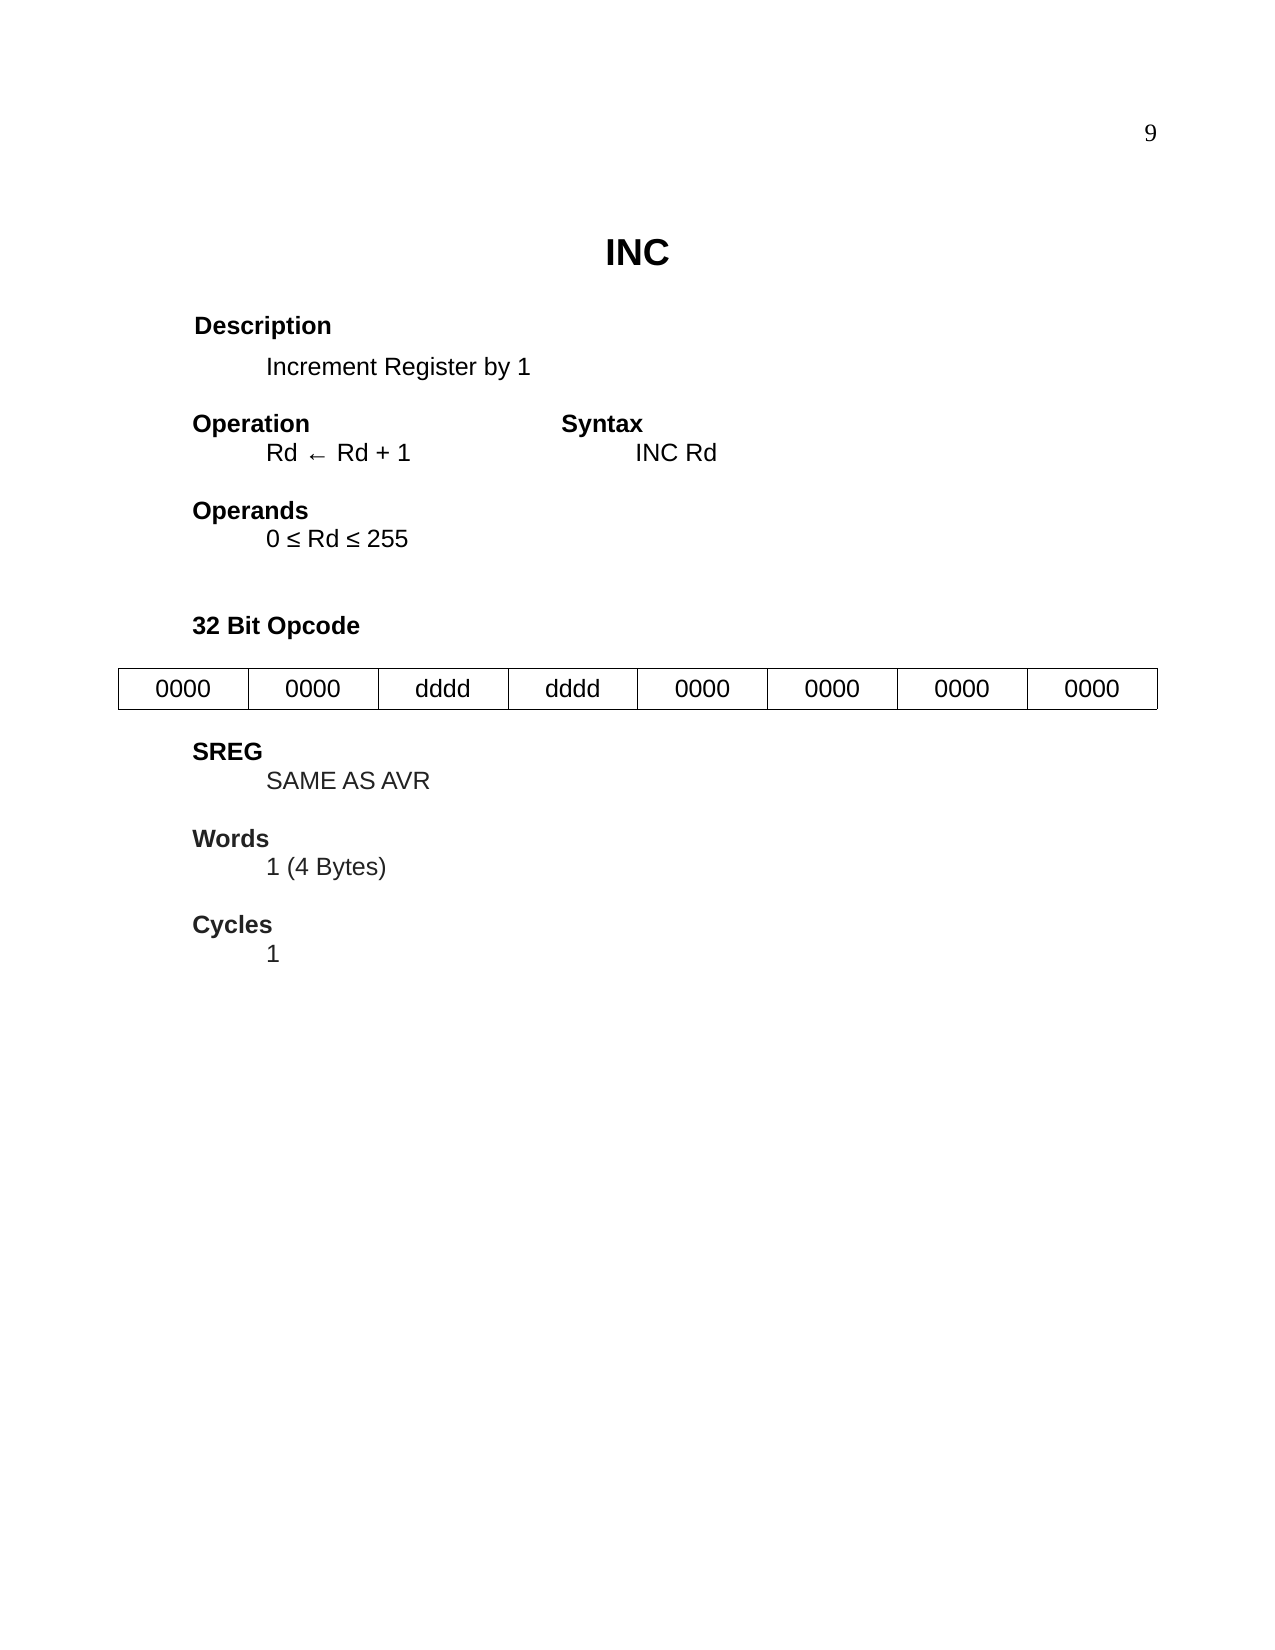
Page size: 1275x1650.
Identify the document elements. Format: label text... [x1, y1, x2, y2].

text SAME AS AVR [118, 766, 1157, 795]
subtitle Description [118, 311, 1157, 339]
text Operation Syntax [118, 409, 1157, 438]
text Increment Register by 1 [118, 352, 1157, 381]
table_header dddd [509, 669, 637, 708]
text SREG [118, 737, 1157, 766]
text Words [118, 824, 1157, 852]
table_header 0000 [768, 669, 897, 708]
subtitle INC [118, 230, 1157, 273]
text Operands [118, 496, 1157, 524]
text 0 ≤ Rd ≤ 255 [118, 524, 1157, 553]
table_header 0000 [249, 669, 378, 708]
text 1 [118, 939, 1157, 967]
table_header 0000 [119, 669, 248, 708]
text Rd ← Rd + 1 INC Rd [118, 438, 1157, 467]
table_header dddd [379, 669, 508, 708]
text Cycles [118, 910, 1157, 939]
table_header 0000 [1028, 669, 1157, 708]
text 32 Bit Opcode [118, 611, 1157, 639]
text 1 (4 Bytes) [118, 852, 1157, 881]
table_header 0000 [638, 669, 767, 708]
table_header 0000 [898, 669, 1027, 708]
